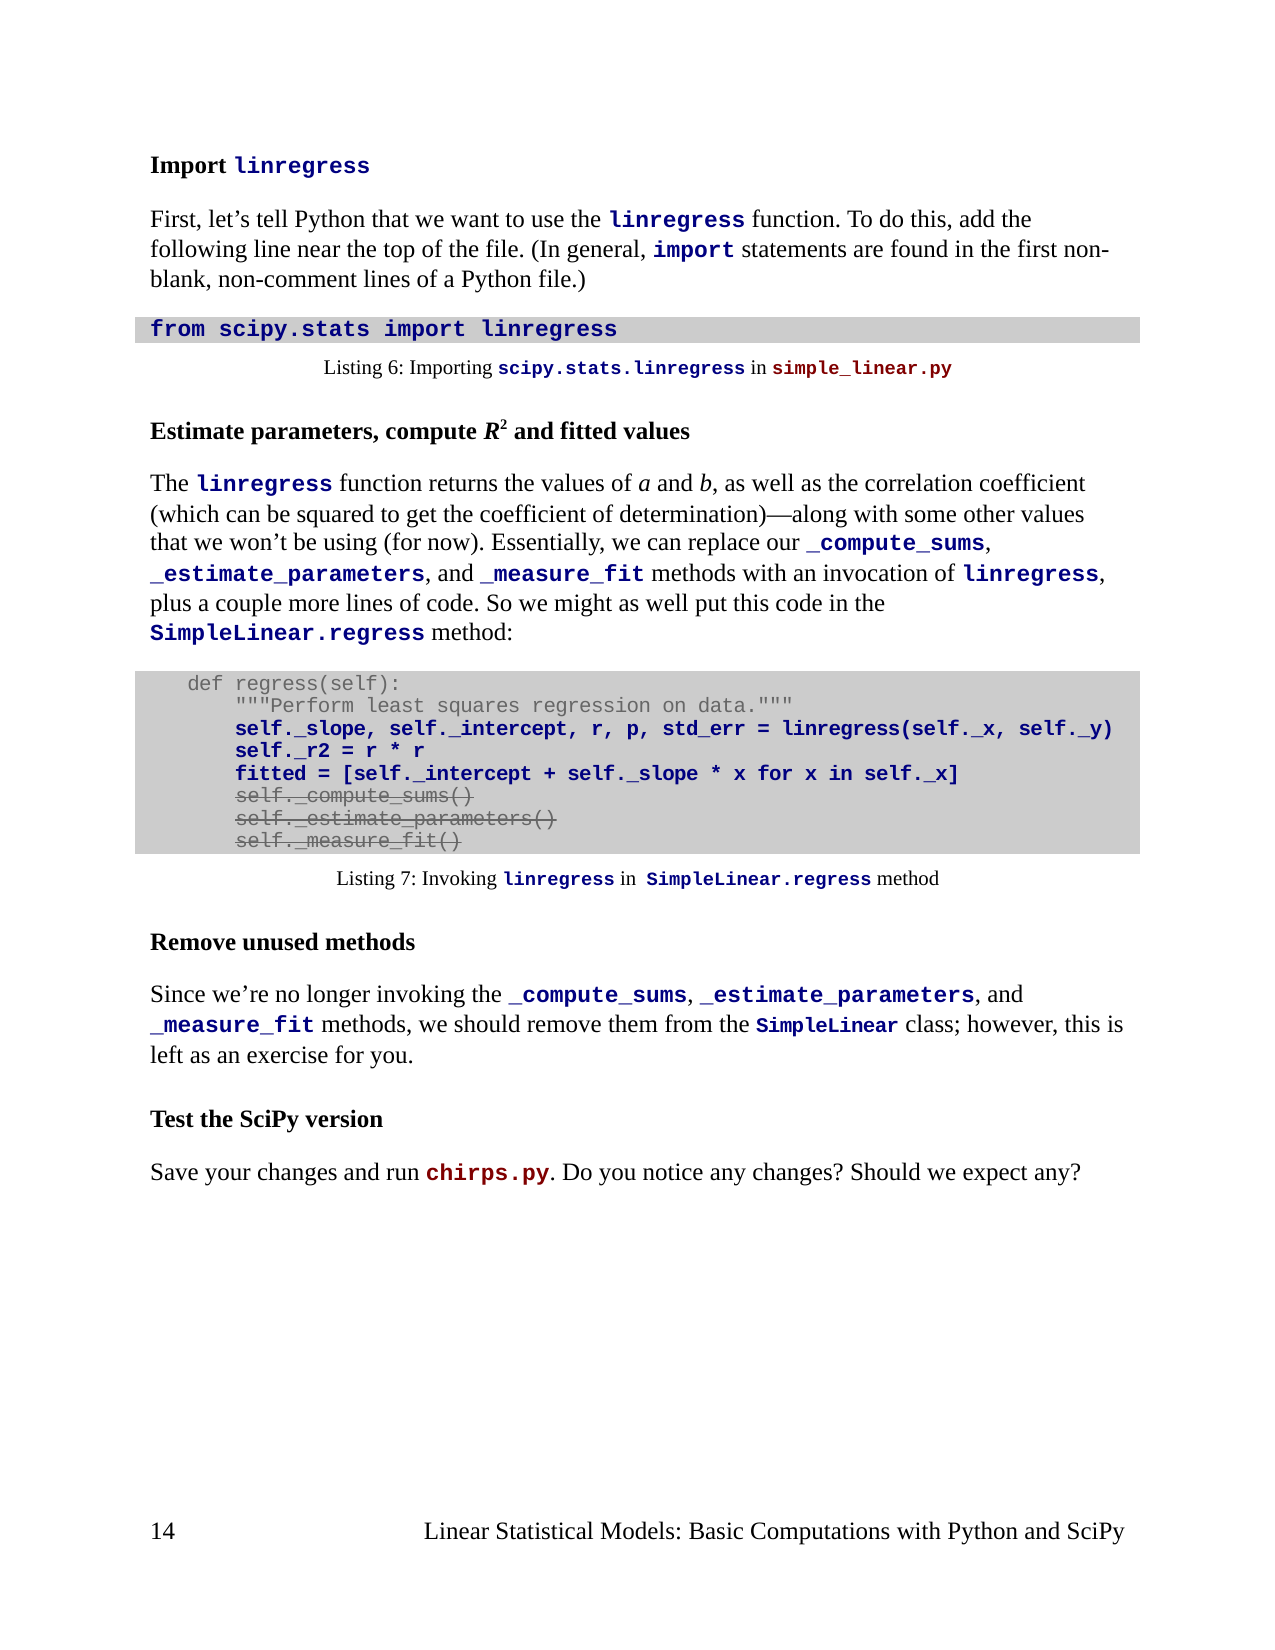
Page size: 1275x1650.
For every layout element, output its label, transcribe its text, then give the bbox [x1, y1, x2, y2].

table_header def regress(self): """Perform least squares regression on data.""" self._slope, self._intercept, r, p, std_err = linregress(self._x, self._y) self._r2 = r * r fitted = [self._intercept + self._slope * x for x in self._x] self._compute_sums() self._estimate_parameters() self._measure_fit() [135, 671, 1140, 854]
text Save your changes and run chirps.py. Do you notice any changes? Should we expect any? [150, 1157, 1125, 1187]
subtitle Estimate parameters, compute R2 and fitted values [150, 416, 1125, 444]
subtitle Test the SciPy version [150, 1104, 1125, 1133]
table_header from scipy.stats import linregress [135, 317, 1140, 343]
list Listing 7: Invoking linregress in SimpleLinear.regress method [150, 866, 1125, 891]
subtitle Remove unused methods [150, 927, 1125, 955]
text Since we’re no longer invoking the _compute_sums, _estimate_parameters, and _measure_fit methods, we should remove them from the SimpleLinear class; however, this is left as an exercise for you. [150, 979, 1125, 1068]
text First, let’s tell Python that we want to use the linregress function. To do this, add the following line near the top of the file. (In general, import statements are found in the first non-blank, non-comment lines of a Python file.) [150, 204, 1125, 293]
subtitle Import linregress [150, 150, 1125, 180]
list Listing 6: Importing scipy.stats.linregress in simple_linear.py [150, 355, 1125, 380]
text The linregress function returns the values of a and b, as well as the correlation coefficient (which can be squared to get the coefficient of determination)—along with some other values that we won’t be using (for now). Essentially, we can replace our _compute_sums, _estimate_parameters, and _measure_fit methods with an invocation of linregress, plus a couple more lines of code. So we might as well put this code in the SimpleLinear.regress method: [150, 468, 1125, 647]
